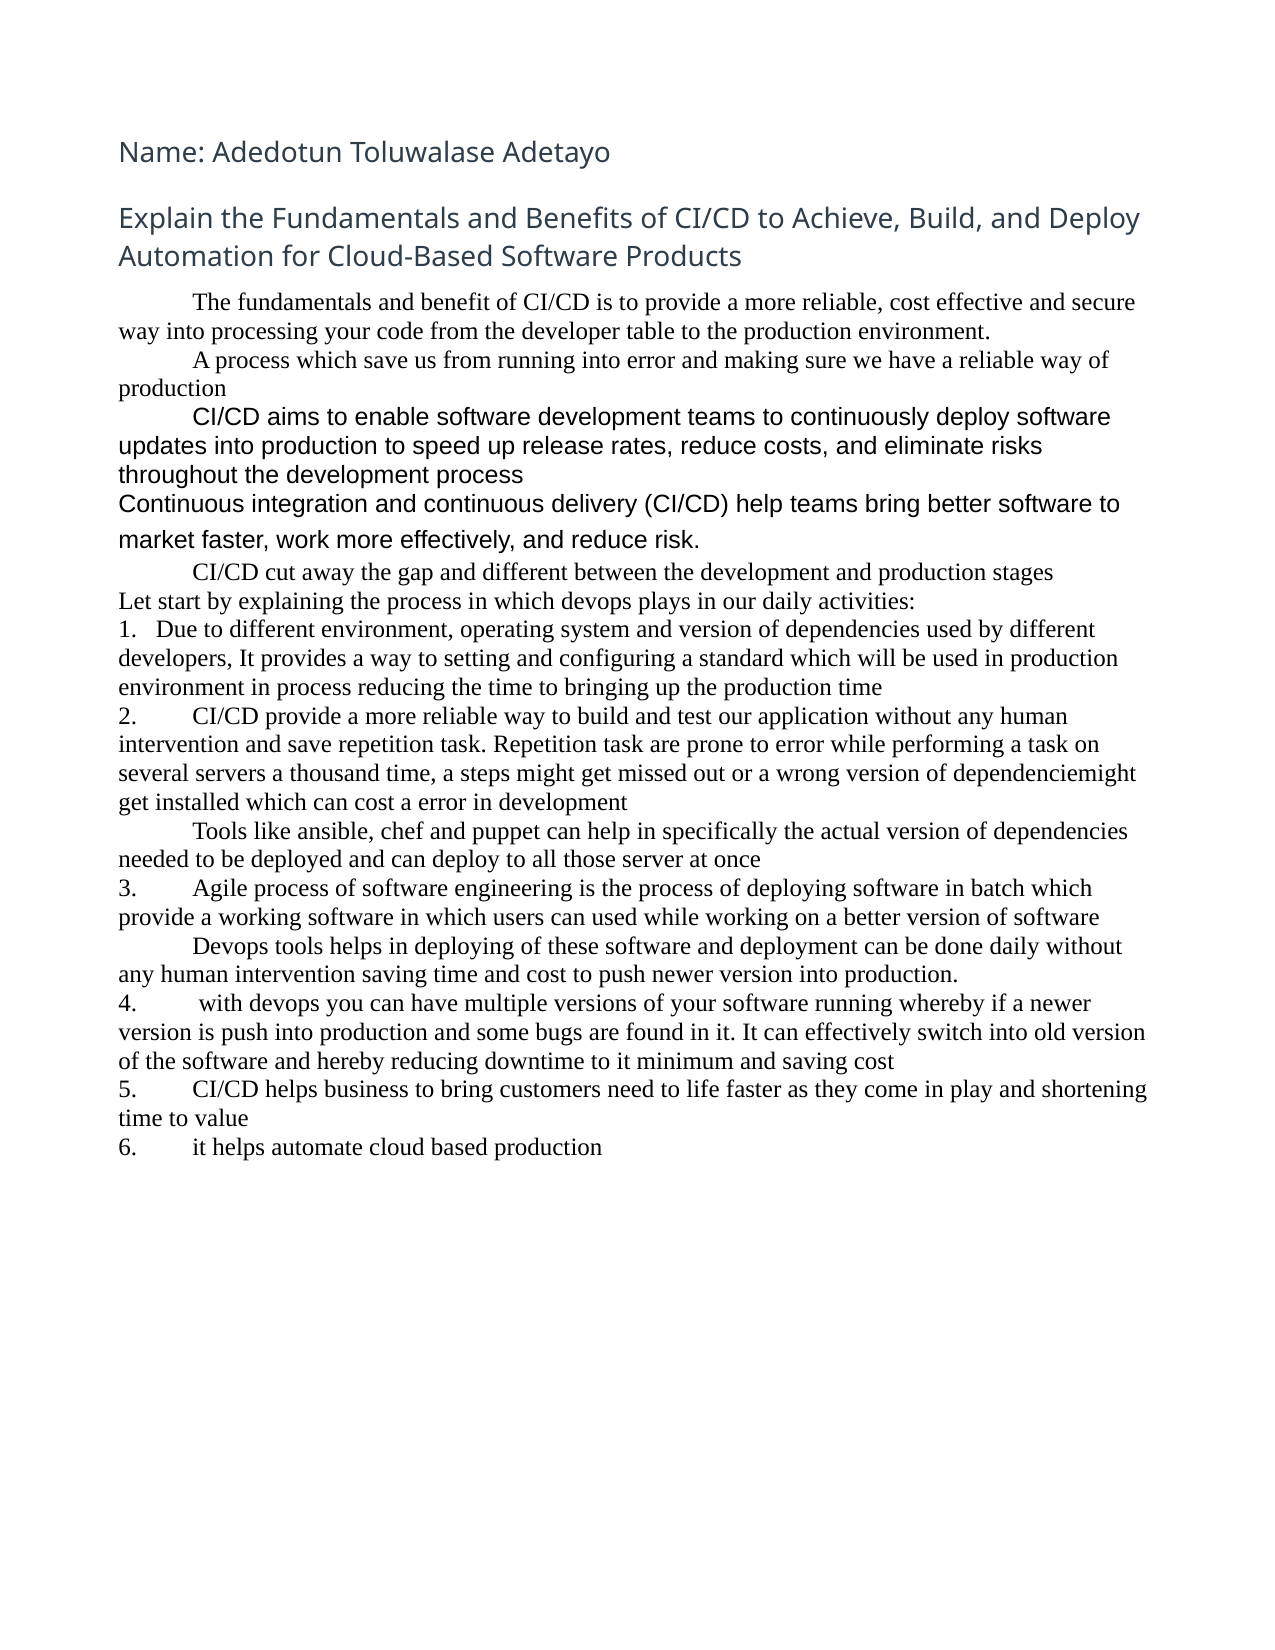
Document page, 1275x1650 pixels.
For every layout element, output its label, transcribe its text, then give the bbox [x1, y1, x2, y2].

text CI/CD aims to enable software development teams to continuously deploy software updates into production to speed up release rates, reduce costs, and eliminate risks throughout the development process [118, 402, 1157, 489]
text The fundamentals and benefit of CI/CD is to provide a more reliable, cost effective and secure way into processing your code from the developer table to the production environment. [118, 287, 1157, 345]
text 1. Due to different environment, operating system and version of dependencies used by different developers, It provides a way to setting and configuring a standard which will be used in production environment in process reducing the time to bringing up the production time [118, 614, 1157, 701]
text A process which save us from running into error and making sure we have a reliable way of production [118, 345, 1157, 402]
text Continuous integration and continuous delivery (CI/CD) help teams bring better software to market faster, work more effectively, and reduce risk. [118, 489, 1157, 557]
subtitle Name: Adedotun Toluwalase Adetayo [118, 133, 1157, 171]
text CI/CD cut away the gap and different between the development and production stages [118, 557, 1157, 586]
text Tools like ansible, chef and puppet can help in specifically the actual version of dependencies needed to be deployed and can deploy to all those server at once [118, 816, 1157, 873]
subtitle Explain the Fundamentals and Benefits of CI/CD to Achieve, Build, and Deploy Automation for Cloud-Based Software Products [118, 198, 1157, 275]
text 2. CI/CD provide a more reliable way to build and test our application without any human intervention and save repetition task. Repetition task are prone to error while performing a task on several servers a thousand time, a steps might get missed out or a wrong version of dependenciemight get installed which can cost a error in development [118, 701, 1157, 816]
text 4. with devops you can have multiple versions of your software running whereby if a newer version is push into production and some bugs are found in it. It can effectively switch into old version of the software and hereby reducing downtime to it minimum and saving cost [118, 988, 1157, 1074]
text Let start by explaining the process in which devops plays in our daily activities: [118, 586, 1157, 614]
text 3. Agile process of software engineering is the process of deploying software in batch which provide a working software in which users can used while working on a better version of software [118, 873, 1157, 931]
text 6. it helps automate cloud based production [118, 1132, 1157, 1161]
text Devops tools helps in deploying of these software and deployment can be done daily without any human intervention saving time and cost to push newer version into production. [118, 931, 1157, 988]
text 5. CI/CD helps business to bring customers need to life faster as they come in play and shortening time to value [118, 1074, 1157, 1132]
